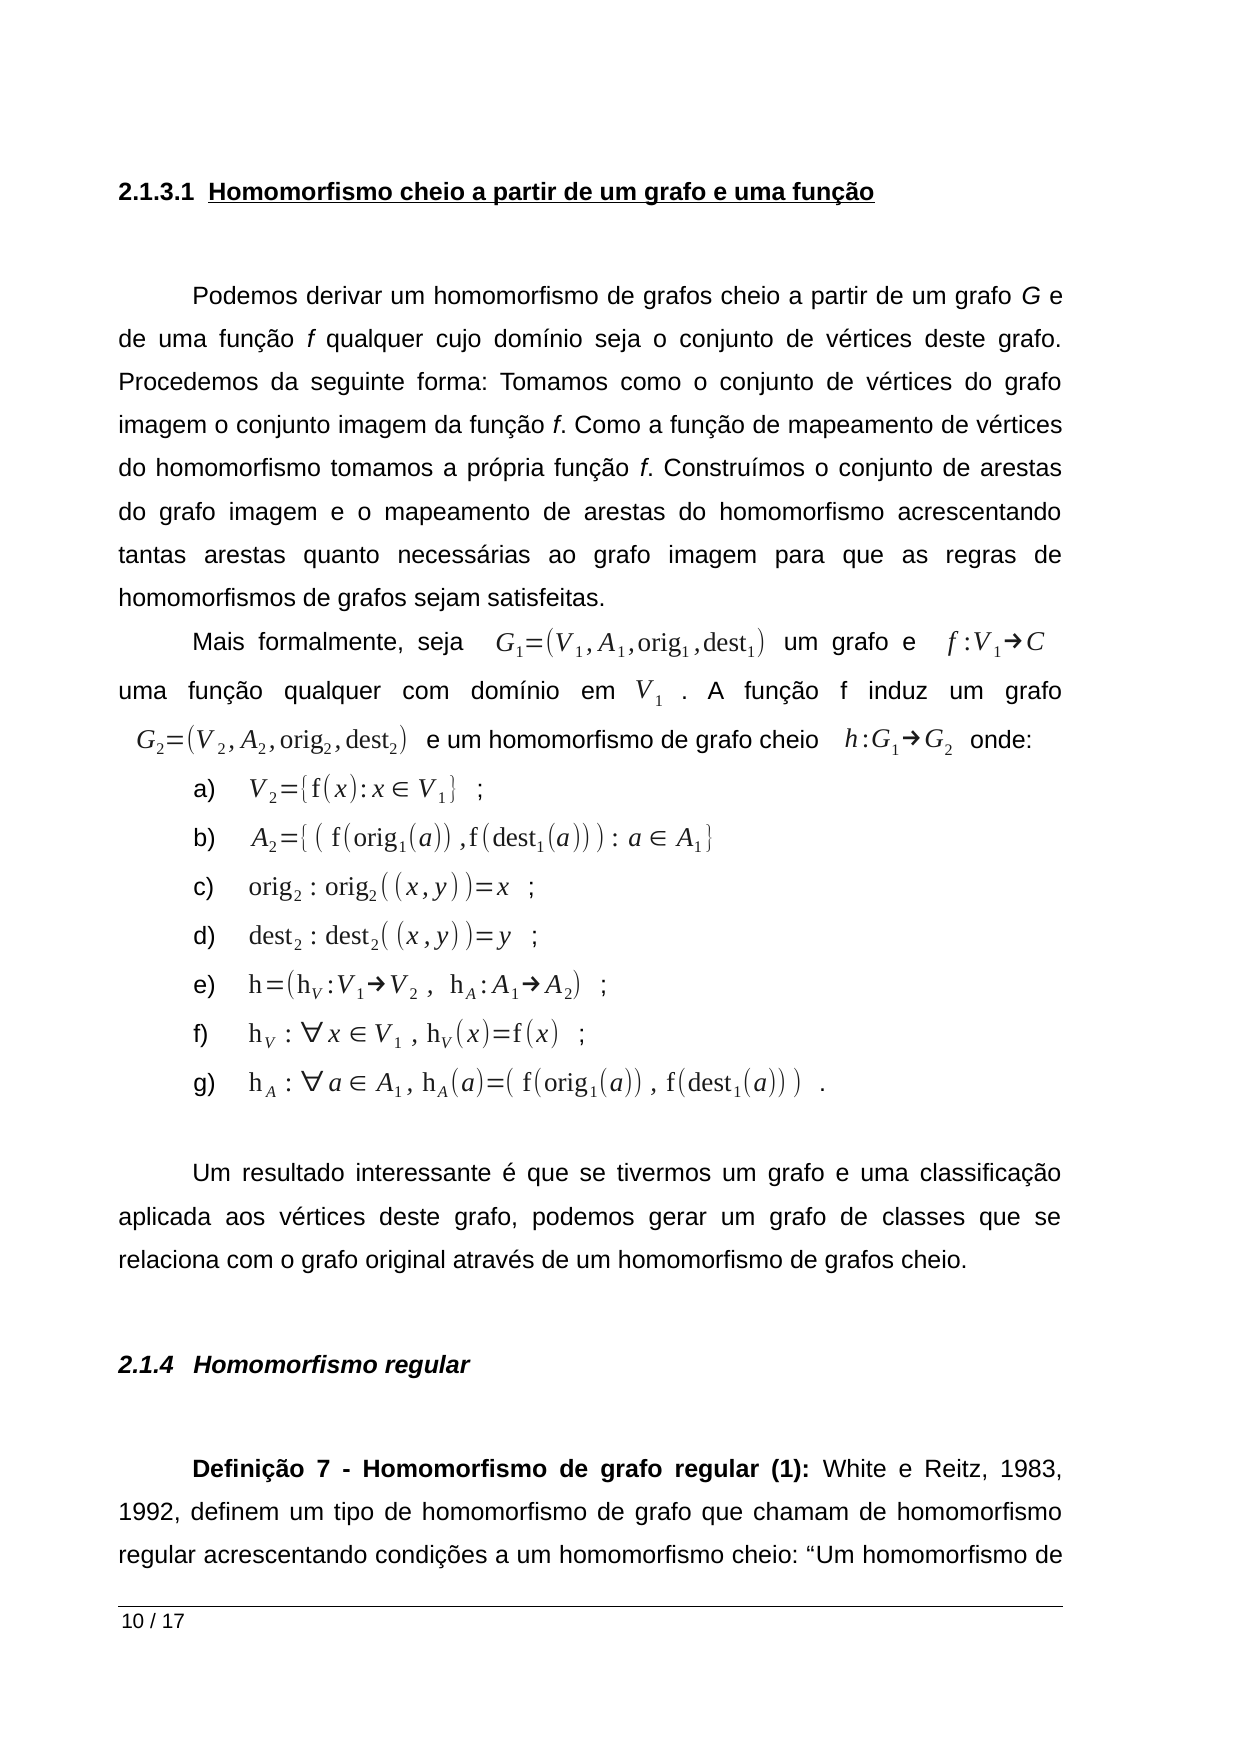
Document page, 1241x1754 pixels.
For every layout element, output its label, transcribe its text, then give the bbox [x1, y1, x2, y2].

list ; [193, 919, 1063, 954]
subtitle Homomorfismo regular [118, 1350, 1063, 1379]
text Definição 7 - Homomorfismo de grafo regular (1): White e Reitz, 1983, 1992, definem um tipo de homomorfismo de grafo que chamam de homomorfismo regular acrescentando condições a um homomorfismo cheio: “Um homomorfismo de [118, 1454, 1063, 1569]
text Mais formalmente, seja um grafo e uma função qualquer com domínio em. A função f induz um grafo e um homomorfismo de grafo cheio onde: [118, 626, 1063, 758]
list ; [193, 968, 1063, 1003]
text Um resultado interessante é que se tivermos um grafo e uma classificação aplicada aos vértices deste grafo, podemos gerar um grafo de classes que se relaciona com o grafo original através de um homomorfismo de grafos cheio. [118, 1158, 1063, 1273]
list ; [193, 1017, 1063, 1052]
list . [193, 1066, 1063, 1101]
text Podemos derivar um homomorfismo de grafos cheio a partir de um grafo G e de uma função f qualquer cujo domínio seja o conjunto de vértices deste grafo. Procedemos da seguinte forma: Tomamos como o conjunto de vértices do grafo imagem o conjunto imagem da função f. Como a função de mapeamento de vértices do homomorfismo tomamos a própria função f. Construímos o conjunto de arestas do grafo imagem e o mapeamento de arestas do homomorfismo acrescentando tantas arestas quanto necessárias ao grafo imagem para que as regras de homomorfismos de grafos sejam satisfeitas. [118, 281, 1063, 612]
list ; [193, 870, 1063, 905]
subtitle Homomorfismo cheio a partir de um grafo e uma função [118, 177, 1063, 206]
list ; [193, 772, 1063, 807]
